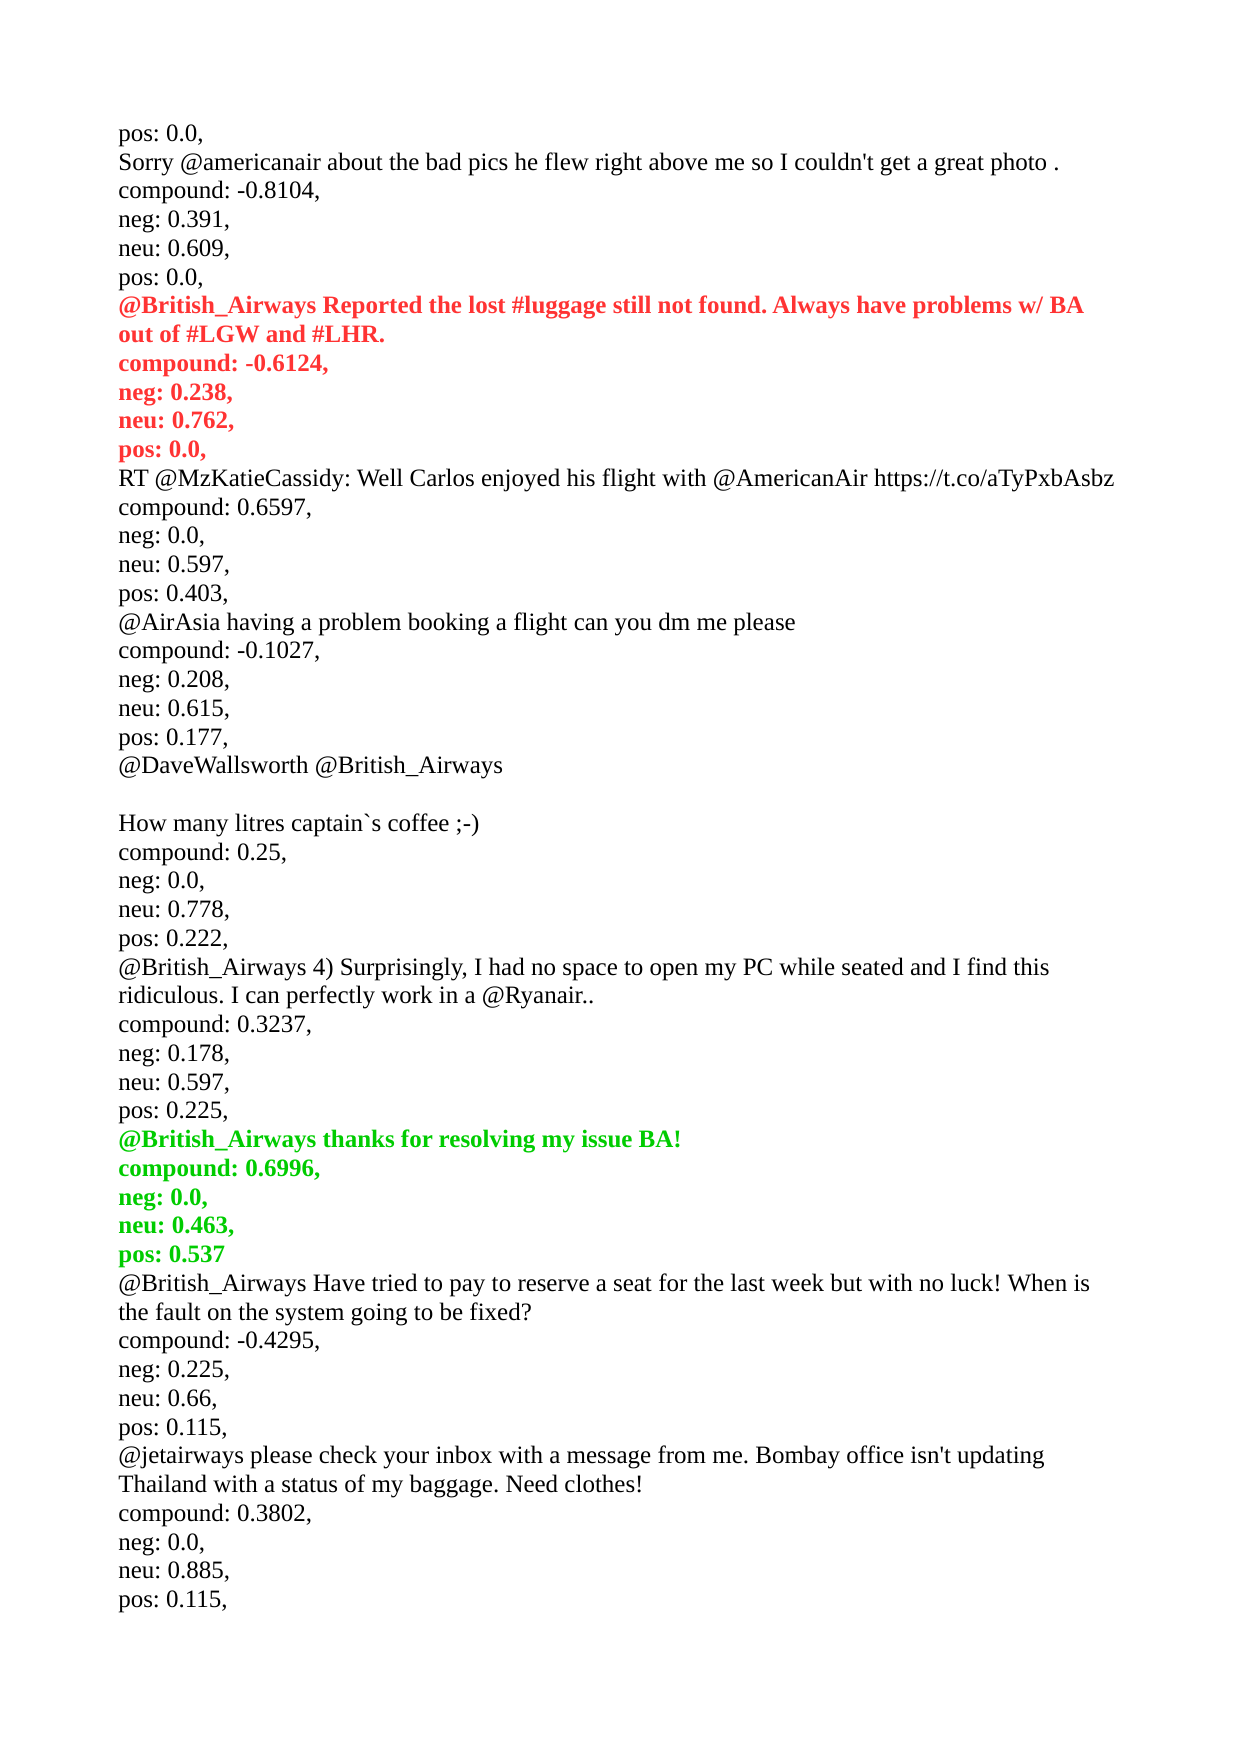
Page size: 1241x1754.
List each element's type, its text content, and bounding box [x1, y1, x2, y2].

text pos: 0.403, [118, 578, 1122, 607]
text neu: 0.597, [118, 1067, 1122, 1096]
text pos: 0.0, [118, 262, 1122, 291]
text neu: 0.762, [118, 406, 1122, 434]
text RT @MzKatieCassidy: Well Carlos enjoyed his flight with @AmericanAir https://t.co/aTyPxbAsbz [118, 463, 1122, 492]
text How many litres captain`s coffee ;-) [118, 808, 1122, 837]
text neg: 0.208, [118, 664, 1122, 693]
text pos: 0.225, [118, 1096, 1122, 1124]
text neg: 0.0, [118, 1527, 1122, 1556]
text @British_Airways Reported the lost #luggage still not found. Always have problems w/ BA out of #LGW and #LHR. [118, 291, 1122, 348]
text compound: 0.6597, [118, 492, 1122, 521]
text compound: 0.3802, [118, 1498, 1122, 1527]
text pos: 0.115, [118, 1584, 1122, 1613]
text neu: 0.615, [118, 693, 1122, 722]
text pos: 0.0, [118, 434, 1122, 463]
text neg: 0.0, [118, 521, 1122, 549]
text neg: 0.178, [118, 1038, 1122, 1067]
text neg: 0.225, [118, 1354, 1122, 1383]
text pos: 0.115, [118, 1412, 1122, 1441]
text @British_Airways Have tried to pay to reserve a seat for the last week but with no luck! When is the fault on the system going to be fixed? [118, 1268, 1122, 1326]
text pos: 0.0, [118, 118, 1122, 147]
text compound: -0.8104, [118, 176, 1122, 204]
text @British_Airways thanks for resolving my issue BA! [118, 1124, 1122, 1153]
text pos: 0.537 [118, 1239, 1122, 1268]
text pos: 0.177, [118, 722, 1122, 751]
text @jetairways please check your inbox with a message from me. Bombay office isn't updating Thailand with a status of my baggage. Need clothes! [118, 1441, 1122, 1498]
text neu: 0.778, [118, 894, 1122, 923]
text @AirAsia having a problem booking a flight can you dm me please [118, 607, 1122, 636]
text neu: 0.885, [118, 1556, 1122, 1584]
text neu: 0.609, [118, 233, 1122, 262]
text neg: 0.0, [118, 1182, 1122, 1211]
text neu: 0.66, [118, 1383, 1122, 1412]
text compound: -0.6124, [118, 348, 1122, 377]
text neu: 0.463, [118, 1211, 1122, 1239]
text compound: -0.1027, [118, 636, 1122, 664]
text neg: 0.0, [118, 866, 1122, 894]
text @British_Airways 4) Surprisingly, I had no space to open my PC while seated and I find this ridiculous. I can perfectly work in a @Ryanair.. [118, 952, 1122, 1009]
text neu: 0.597, [118, 549, 1122, 578]
text pos: 0.222, [118, 923, 1122, 952]
text neg: 0.391, [118, 204, 1122, 233]
text compound: 0.6996, [118, 1153, 1122, 1182]
text @DaveWallsworth @British_Airways [118, 751, 1122, 779]
text compound: -0.4295, [118, 1326, 1122, 1354]
text neg: 0.238, [118, 377, 1122, 406]
text compound: 0.3237, [118, 1009, 1122, 1038]
text compound: 0.25, [118, 837, 1122, 866]
text Sorry @americanair about the bad pics he flew right above me so I couldn't get a great photo . [118, 147, 1122, 176]
